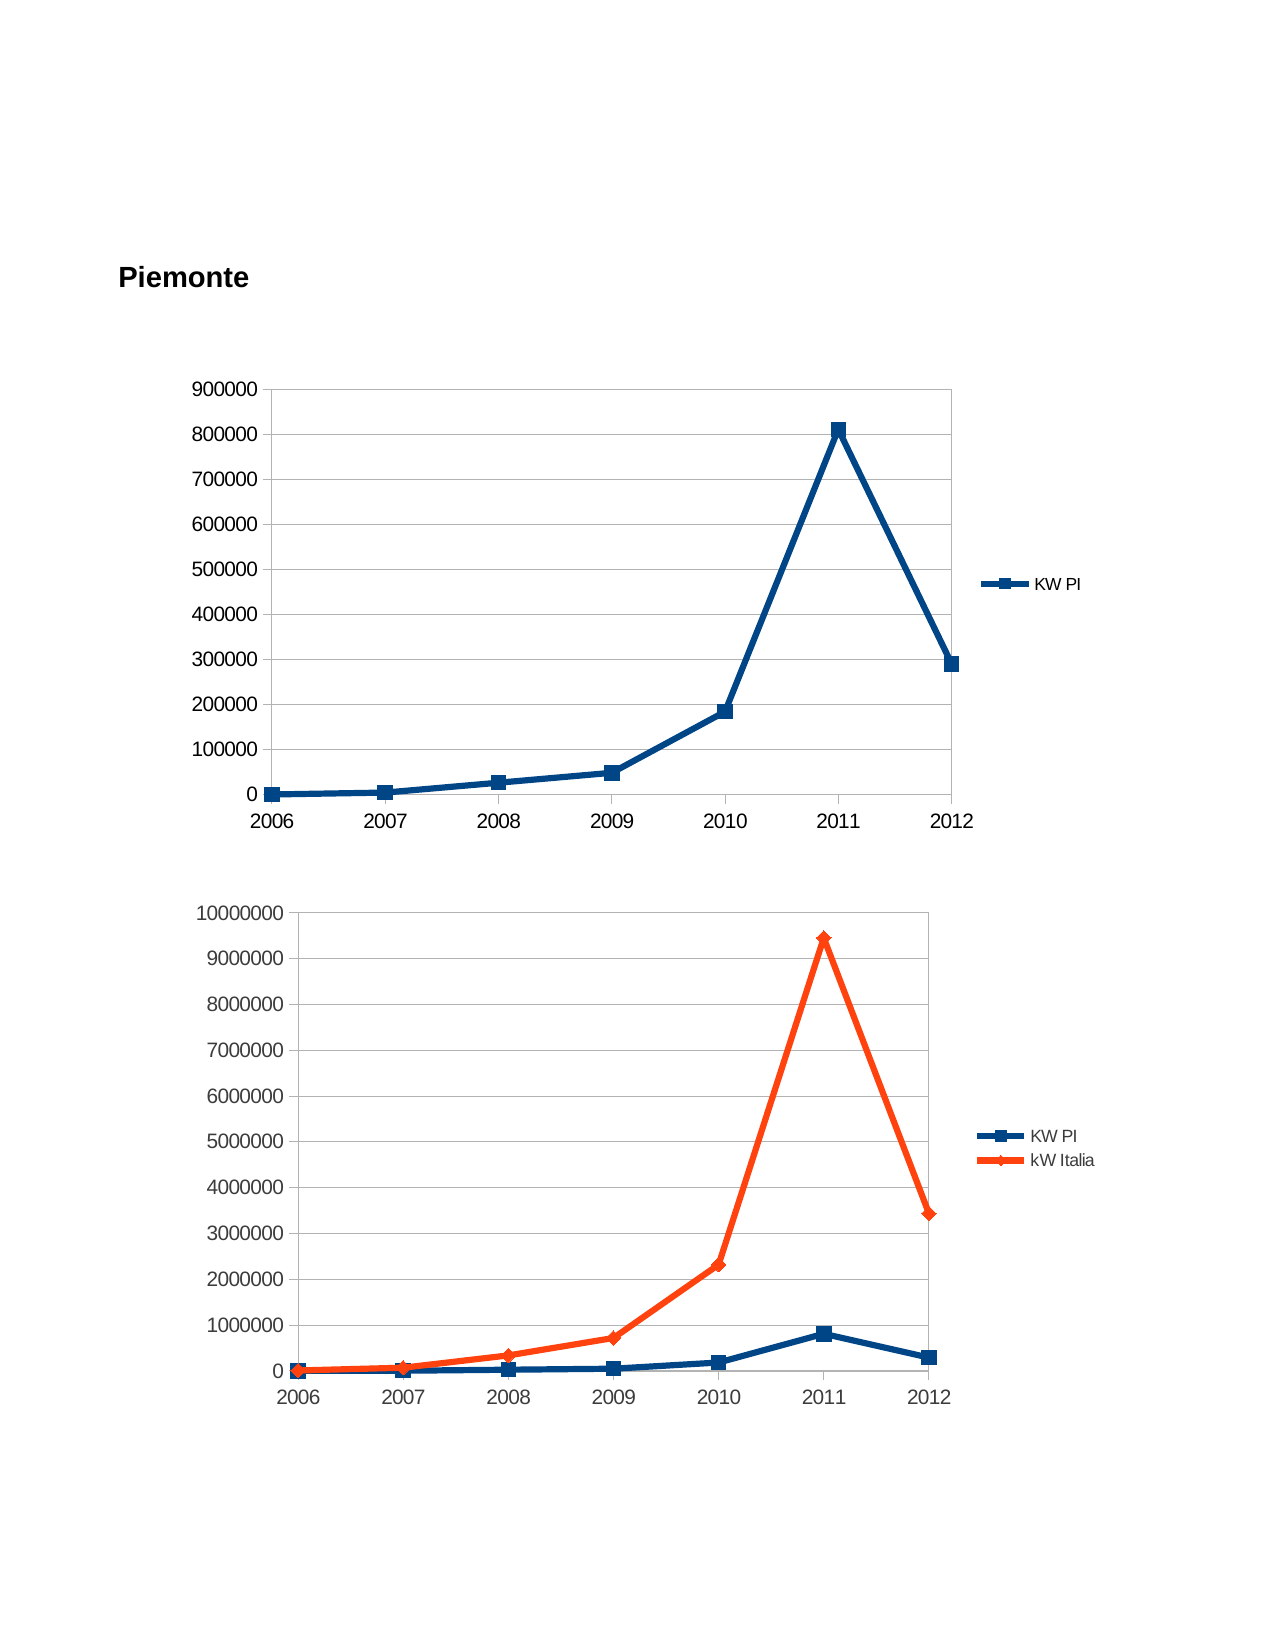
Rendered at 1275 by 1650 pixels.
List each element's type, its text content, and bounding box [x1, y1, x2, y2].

subtitle Piemonte [118, 260, 1157, 294]
